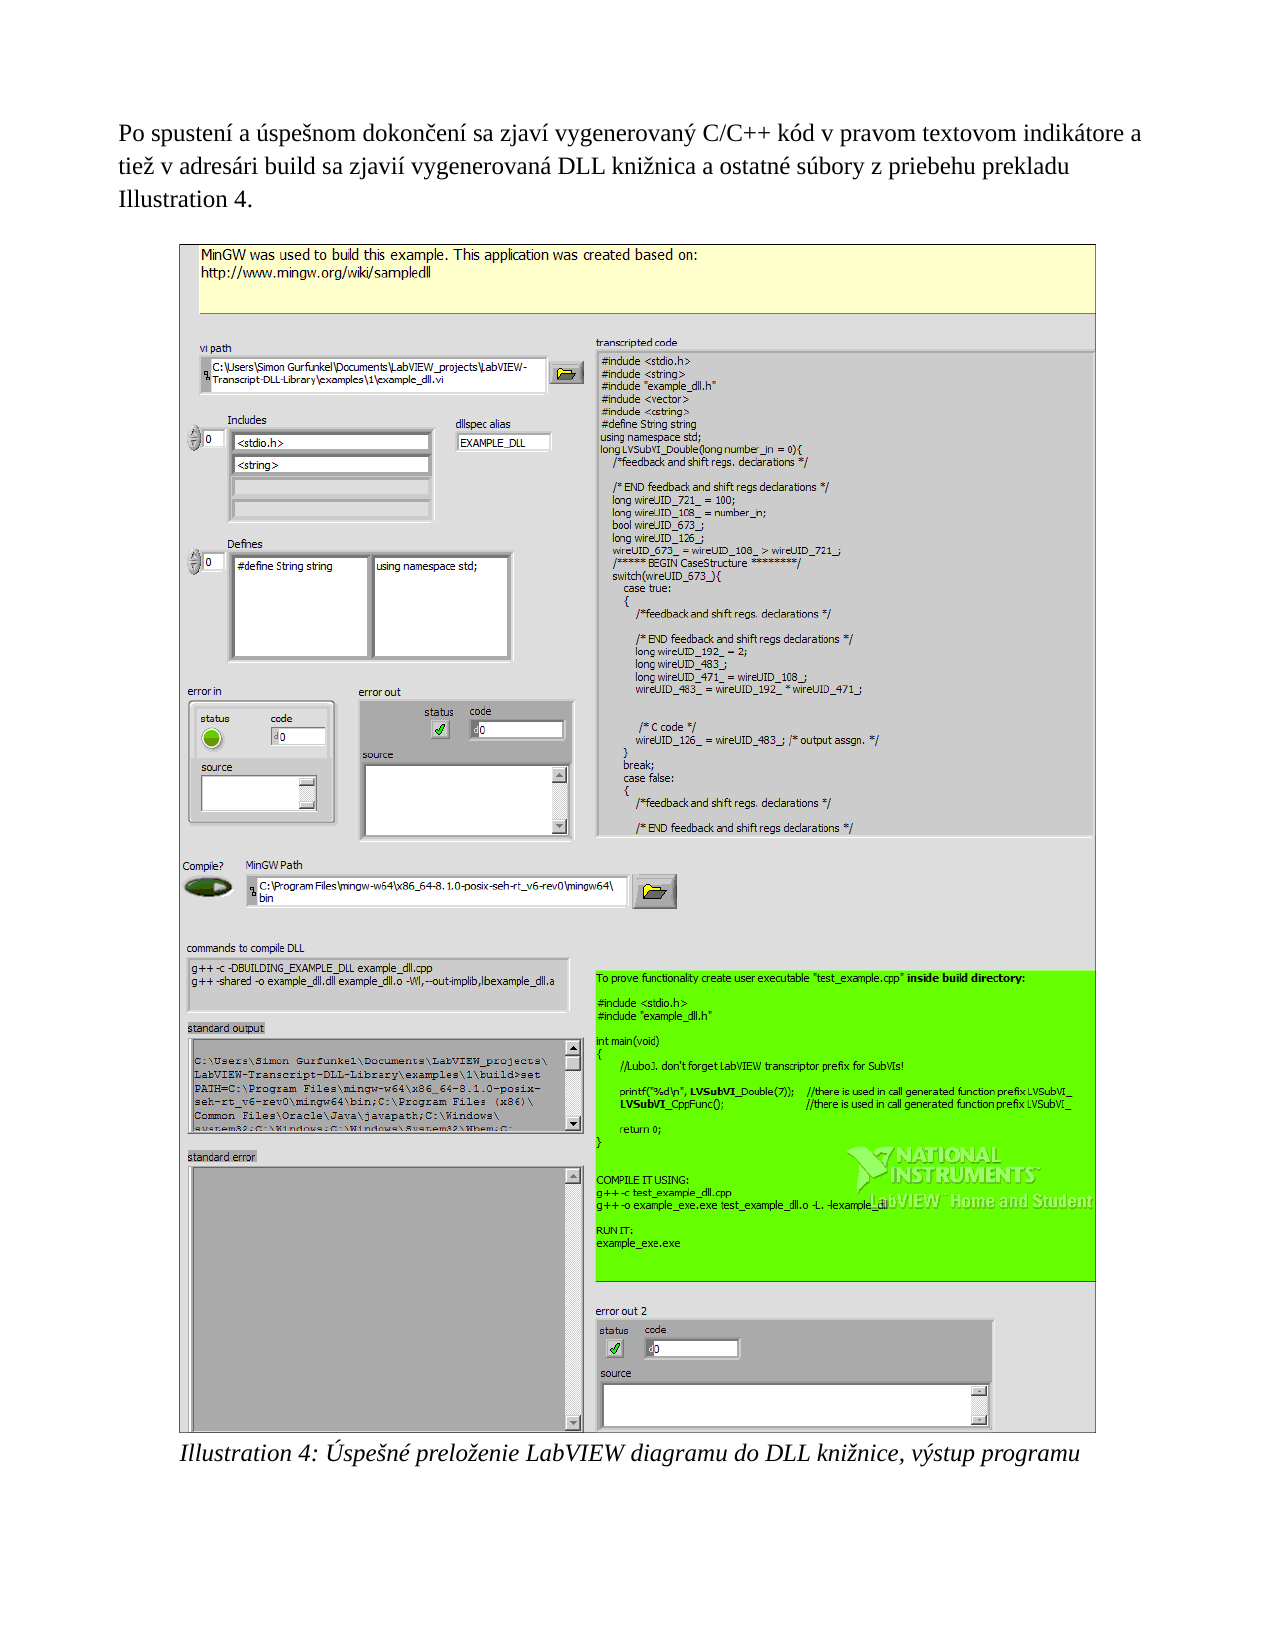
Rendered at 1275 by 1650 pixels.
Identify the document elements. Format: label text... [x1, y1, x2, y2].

picture [179, 244, 1096, 1433]
text Po spustení a úspešnom dokončení sa zjaví vygenerovaný C/C++ kód v pravom textovom indikátore a tiež v adresári build sa zjavií vygenerovaná DLL knižnica a ostatné súbory z priebehu prekladu Illustration 4. [118, 118, 1157, 213]
text Illustration 4: Úspešné preloženie LabVIEW diagramu do DLL knižnice, výstup programu [179, 1433, 1096, 1467]
